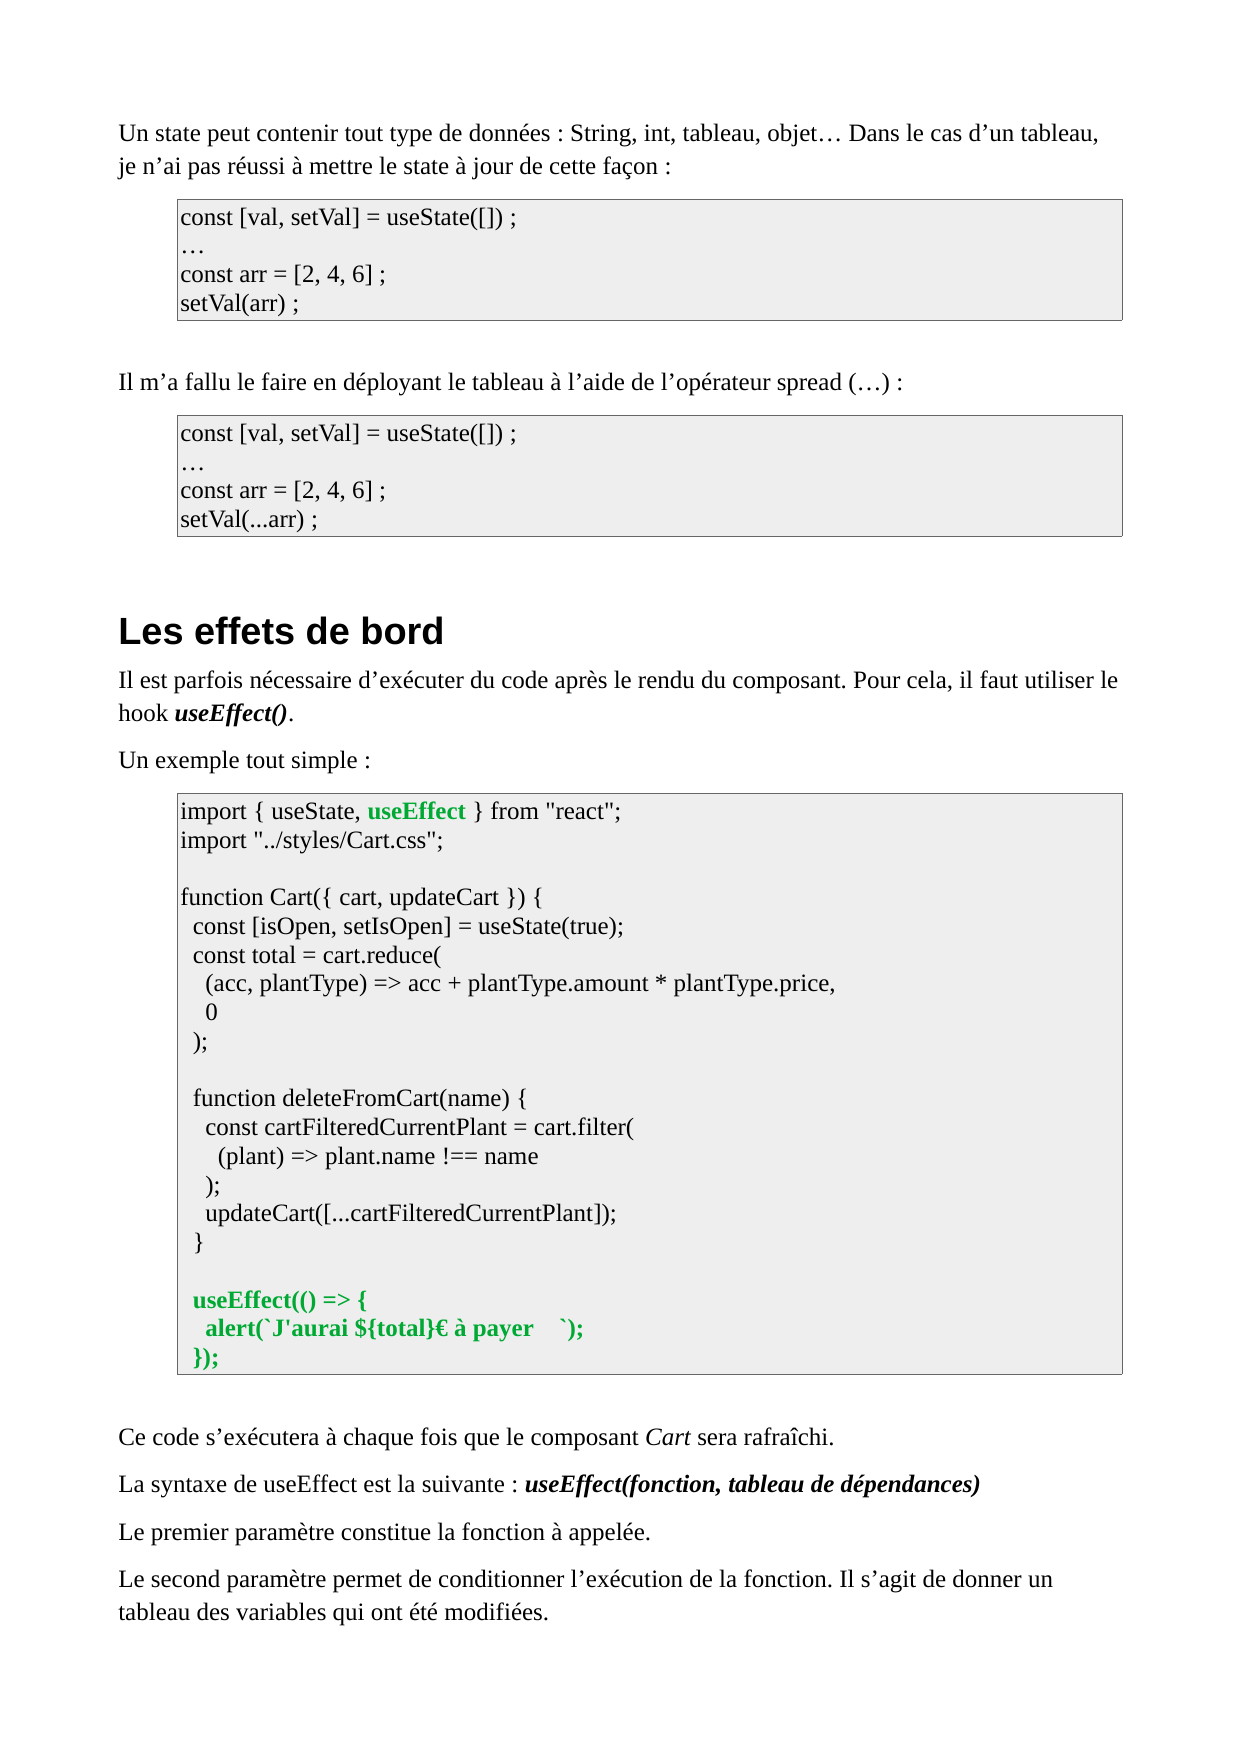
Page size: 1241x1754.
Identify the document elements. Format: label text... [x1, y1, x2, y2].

subtitle Les effets de bord [118, 609, 1122, 652]
text const [val, setVal] = useState([]) ; [178, 200, 1122, 227]
text setVal(...arr) ; [178, 501, 1122, 536]
text function deleteFromCart(name) { [178, 1081, 1122, 1109]
text … [178, 227, 1122, 256]
text updateCart([...cartFilteredCurrentPlant]); [178, 1196, 1122, 1224]
text (plant) => plant.name !== name [178, 1138, 1122, 1167]
text … [178, 444, 1122, 472]
text Il m’a fallu le faire en déployant le tableau à l’aide de l’opérateur spread (…) : [118, 367, 1122, 396]
text const total = cart.reduce( [178, 937, 1122, 966]
text ); [178, 1023, 1122, 1052]
text const cartFilteredCurrentPlant = cart.filter( [178, 1109, 1122, 1138]
text Il est parfois nécessaire d’exécuter du code après le rendu du composant. Pour cela, il faut utiliser le hook useEffect(). [118, 665, 1122, 727]
text const arr = [2, 4, 6] ; [178, 256, 1122, 285]
text Un state peut contenir tout type de données : String, int, tableau, objet… Dans le cas d’un tableau, je n’ai pas réussi à mettre le state à jour de cette façon : [118, 118, 1122, 180]
text function Cart({ cart, updateCart }) { [178, 879, 1122, 908]
text (acc, plantType) => acc + plantType.amount * plantType.price, [178, 966, 1122, 994]
text Ce code s’exécutera à chaque fois que le composant Cart sera rafraîchi. [118, 1422, 1122, 1450]
text 0 [178, 994, 1122, 1023]
text La syntaxe de useEffect est la suivante : useEffect(fonction, tableau de dépendances) [118, 1469, 1122, 1498]
text import { useState, useEffect } from "react"; [178, 794, 1122, 822]
text alert(`J'aurai ${total}€ à payer 💸`); [178, 1311, 1122, 1339]
text } [178, 1224, 1122, 1253]
text const arr = [2, 4, 6] ; [178, 472, 1122, 501]
text import "../styles/Cart.css"; [178, 822, 1122, 851]
text useEffect(() => { [178, 1282, 1122, 1311]
text Le second paramètre permet de conditionner l’exécution de la fonction. Il s’agit de donner un tableau des variables qui ont été modifiées. [118, 1564, 1122, 1626]
text const [val, setVal] = useState([]) ; [178, 416, 1122, 444]
text Un exemple tout simple : [118, 745, 1122, 774]
text }); [178, 1339, 1122, 1374]
text ); [178, 1167, 1122, 1196]
text const [isOpen, setIsOpen] = useState(true); [178, 908, 1122, 937]
text setVal(arr) ; [178, 285, 1122, 320]
text Le premier paramètre constitue la fonction à appelée. [118, 1517, 1122, 1546]
